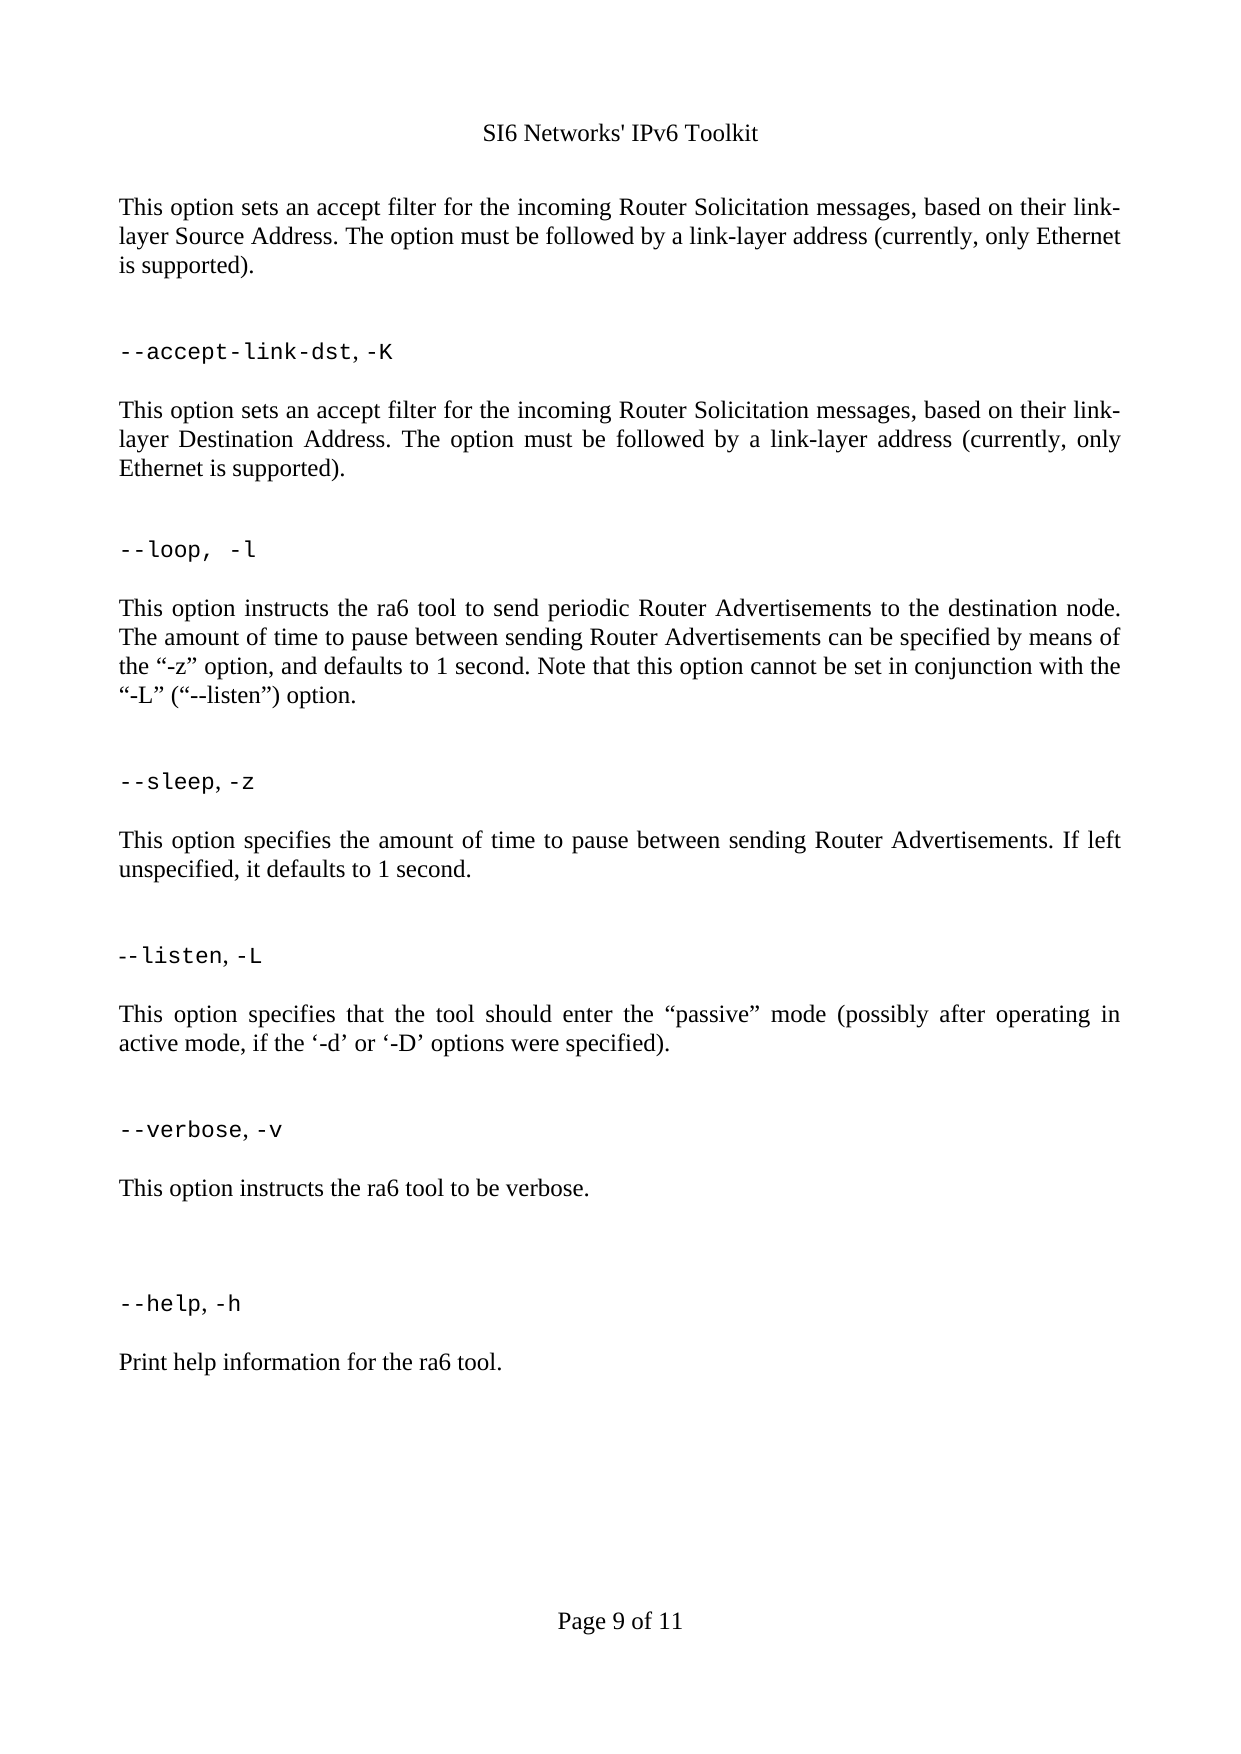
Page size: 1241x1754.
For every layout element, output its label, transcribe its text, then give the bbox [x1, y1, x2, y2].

text --accept-link-dst, -K [118, 336, 1122, 366]
text --sleep, -z [118, 766, 1122, 796]
text This option sets an accept filter for the incoming Router Solicitation messages, based on their link-layer Destination Address. The option must be followed by a link-layer address (currently, only Ethernet is supported). [118, 395, 1122, 481]
text This option sets an accept filter for the incoming Router Solicitation messages, based on their link-layer Source Address. The option must be followed by a link-layer address (currently, only Ethernet is supported). [118, 192, 1122, 279]
text --help, -h [118, 1288, 1122, 1318]
text --loop, -l [118, 539, 1122, 565]
text This option specifies that the tool should enter the “passive” mode (possibly after operating in active mode, if the ‘-d’ or ‘-D’ options were specified). [118, 999, 1122, 1056]
text Print help information for the ra6 tool. [118, 1347, 1122, 1376]
text This option specifies the amount of time to pause between sending Router Advertisements. If left unspecified, it defaults to 1 second. [118, 825, 1122, 882]
text This option instructs the ra6 tool to send periodic Router Advertisements to the destination node. The amount of time to pause between sending Router Advertisements can be specified by means of the “-z” option, and defaults to 1 second. Note that this option cannot be set in conjunction with the “-L” (“--listen”) option. [118, 593, 1122, 708]
text --verbose, -v [118, 1114, 1122, 1144]
text This option instructs the ra6 tool to be verbose. [118, 1173, 1122, 1202]
text --listen, -L [118, 940, 1122, 970]
